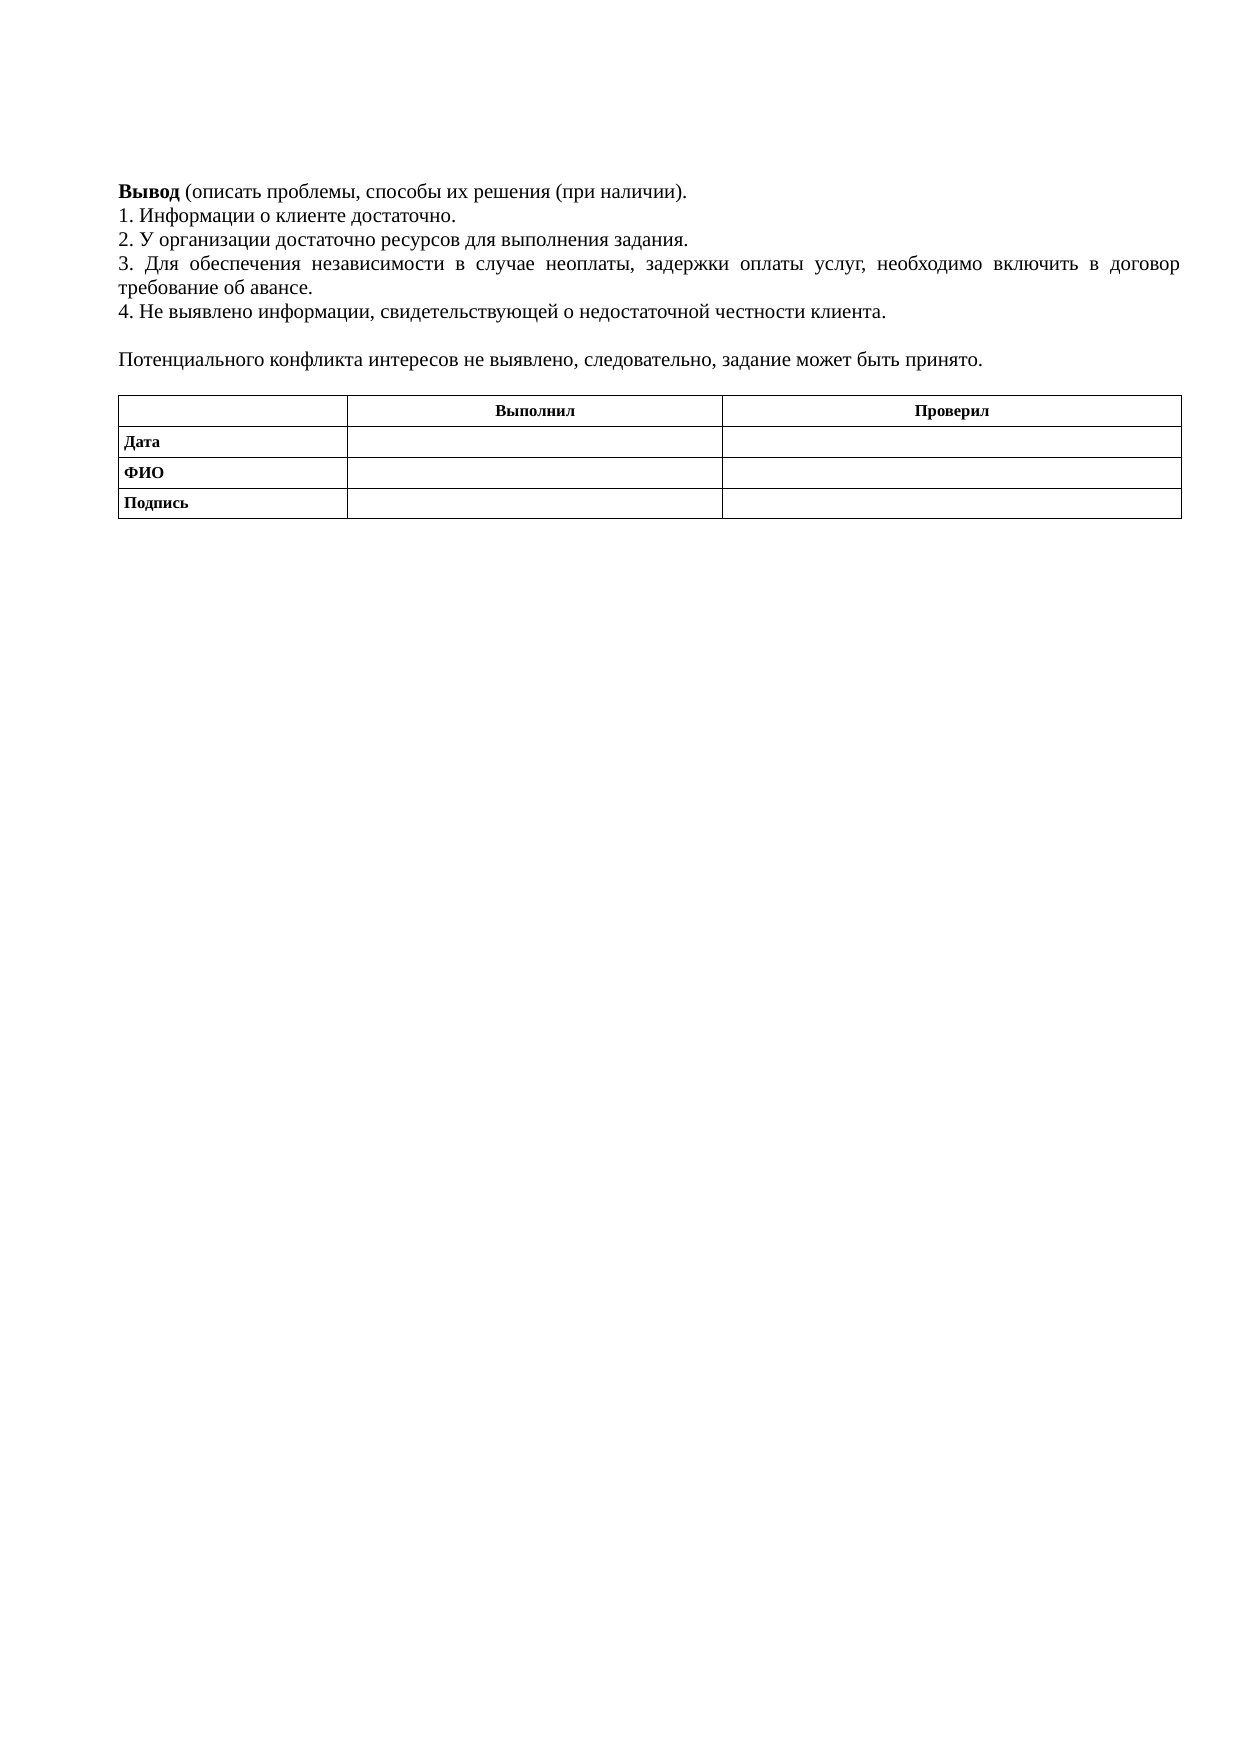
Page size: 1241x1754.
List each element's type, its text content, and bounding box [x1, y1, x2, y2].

table_cell [723, 427, 1181, 457]
text 4. Не выявлено информации, свидетельствующей о недостаточной честности клиента. [118, 299, 1181, 323]
table_cell [348, 489, 722, 518]
table_cell ФИО [119, 458, 347, 487]
table_header [119, 396, 347, 426]
table_cell Дата [119, 427, 347, 457]
text 2. У организации достаточно ресурсов для выполнения задания. [118, 227, 1181, 251]
text 3. Для обеспечения независимости в случае неоплаты, задержки оплаты услуг, необходимо включить в договор требование об авансе. [118, 251, 1181, 299]
table_header Проверил [723, 396, 1181, 426]
text Вывод (описать проблемы, способы их решения (при наличии). [118, 179, 1181, 203]
table_cell Подпись [119, 489, 347, 518]
table_cell [723, 458, 1181, 487]
text 1. Информации о клиенте достаточно. [118, 203, 1181, 227]
text Потенциального конфликта интересов не выявлено, следовательно, задание может быть принято. [118, 347, 1181, 371]
table_header Выполнил [348, 396, 722, 426]
table_cell [348, 427, 722, 457]
table_cell [348, 458, 722, 487]
table_cell [723, 489, 1181, 518]
